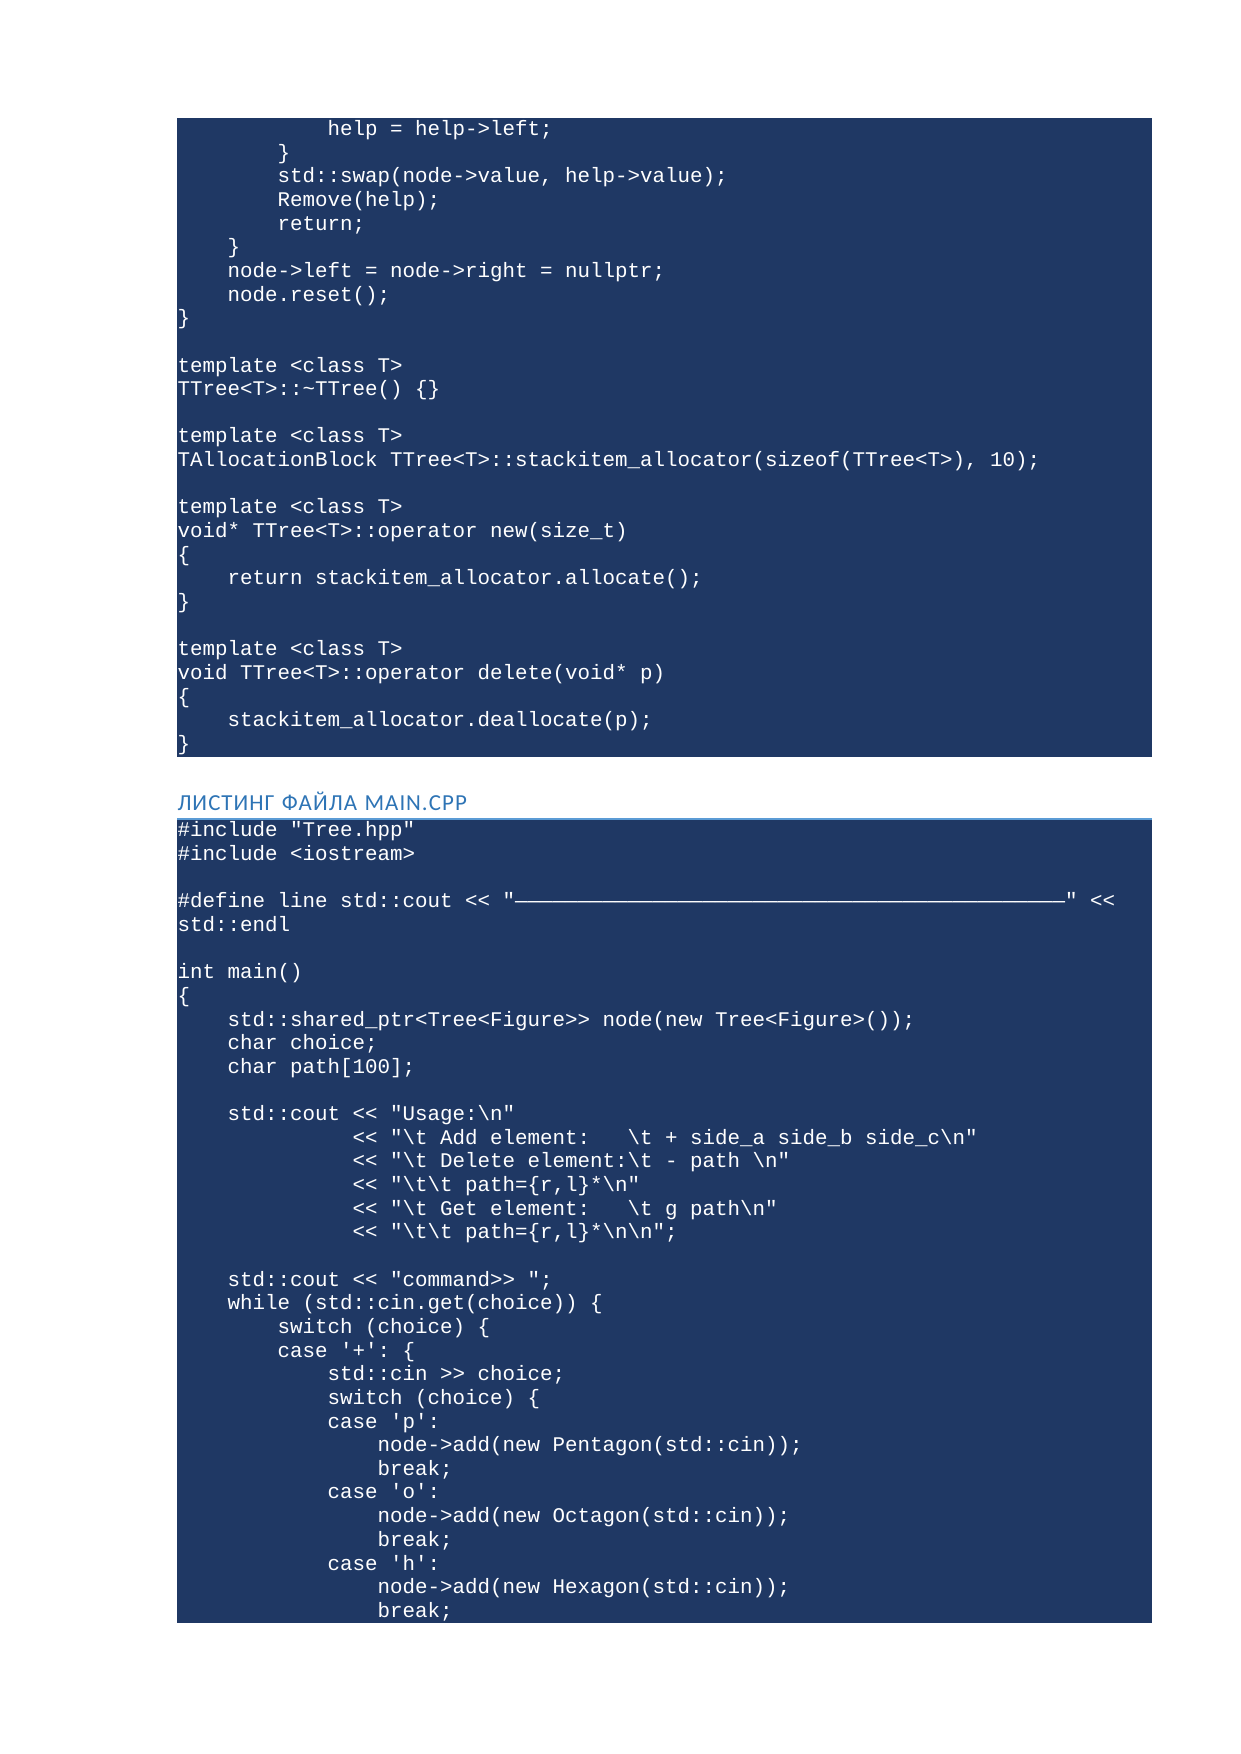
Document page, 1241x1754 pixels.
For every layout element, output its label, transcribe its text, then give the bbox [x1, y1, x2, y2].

text } [177, 307, 1152, 331]
text std::shared_ptr<Tree<Figure>> node(new Tree<Figure>()); [177, 1009, 1152, 1032]
text TTree<T>::~TTree() {} [177, 378, 1152, 402]
text return stackitem_allocator.allocate(); [177, 567, 1152, 591]
text << "\t Delete element:\t - path \n" [177, 1151, 1152, 1174]
text char choice; [177, 1032, 1152, 1056]
text node->left = node->right = nullptr; [177, 260, 1152, 284]
text void TTree<T>::operator delete(void* p) [177, 662, 1152, 686]
text std::swap(node->value, help->value); [177, 165, 1152, 189]
text int main() [177, 961, 1152, 985]
subtitle Листинг файла main.cpp [177, 788, 1152, 818]
text << "\t Add element: \t + side_a side_b side_c\n" [177, 1127, 1152, 1151]
text break; [177, 1529, 1152, 1552]
text template <class T> [177, 426, 1152, 449]
text TAllocationBlock TTree<T>::stackitem_allocator(sizeof(TTree<T>), 10); [177, 449, 1152, 473]
text case 'p': [177, 1411, 1152, 1434]
text stackitem_allocator.deallocate(p); [177, 709, 1152, 733]
text switch (choice) { [177, 1387, 1152, 1411]
text break; [177, 1600, 1152, 1623]
text Remove(help); [177, 189, 1152, 213]
text help = help->left; [177, 118, 1152, 142]
text template <class T> [177, 354, 1152, 378]
text } [177, 591, 1152, 615]
text } [177, 236, 1152, 260]
text return; [177, 213, 1152, 236]
text node->add(new Pentagon(std::cin)); [177, 1434, 1152, 1458]
text #define line std::cout << "————————————————————————————————————————————" << std::endl [177, 890, 1152, 938]
text } [177, 142, 1152, 165]
text std::cout << "command>> "; [177, 1269, 1152, 1292]
text case 'o': [177, 1482, 1152, 1505]
text std::cin >> choice; [177, 1363, 1152, 1387]
text template <class T> [177, 496, 1152, 520]
text node->add(new Hexagon(std::cin)); [177, 1576, 1152, 1600]
text << "\t Get element: \t g path\n" [177, 1198, 1152, 1221]
text case '+': { [177, 1340, 1152, 1363]
text << "\t\t path={r,l}*\n\n"; [177, 1221, 1152, 1245]
text node.reset(); [177, 284, 1152, 307]
text break; [177, 1458, 1152, 1482]
text void* TTree<T>::operator new(size_t) [177, 520, 1152, 544]
text std::cout << "Usage:\n" [177, 1103, 1152, 1127]
text case 'h': [177, 1552, 1152, 1576]
text { [177, 985, 1152, 1009]
text #include "Tree.hpp" [177, 820, 1152, 843]
text switch (choice) { [177, 1316, 1152, 1340]
text { [177, 544, 1152, 567]
text #include <iostream> [177, 843, 1152, 867]
text { [177, 686, 1152, 709]
text char path[100]; [177, 1056, 1152, 1079]
text << "\t\t path={r,l}*\n" [177, 1174, 1152, 1198]
text node->add(new Octagon(std::cin)); [177, 1505, 1152, 1529]
text template <class T> [177, 638, 1152, 662]
text while (std::cin.get(choice)) { [177, 1292, 1152, 1316]
text } [177, 733, 1152, 757]
